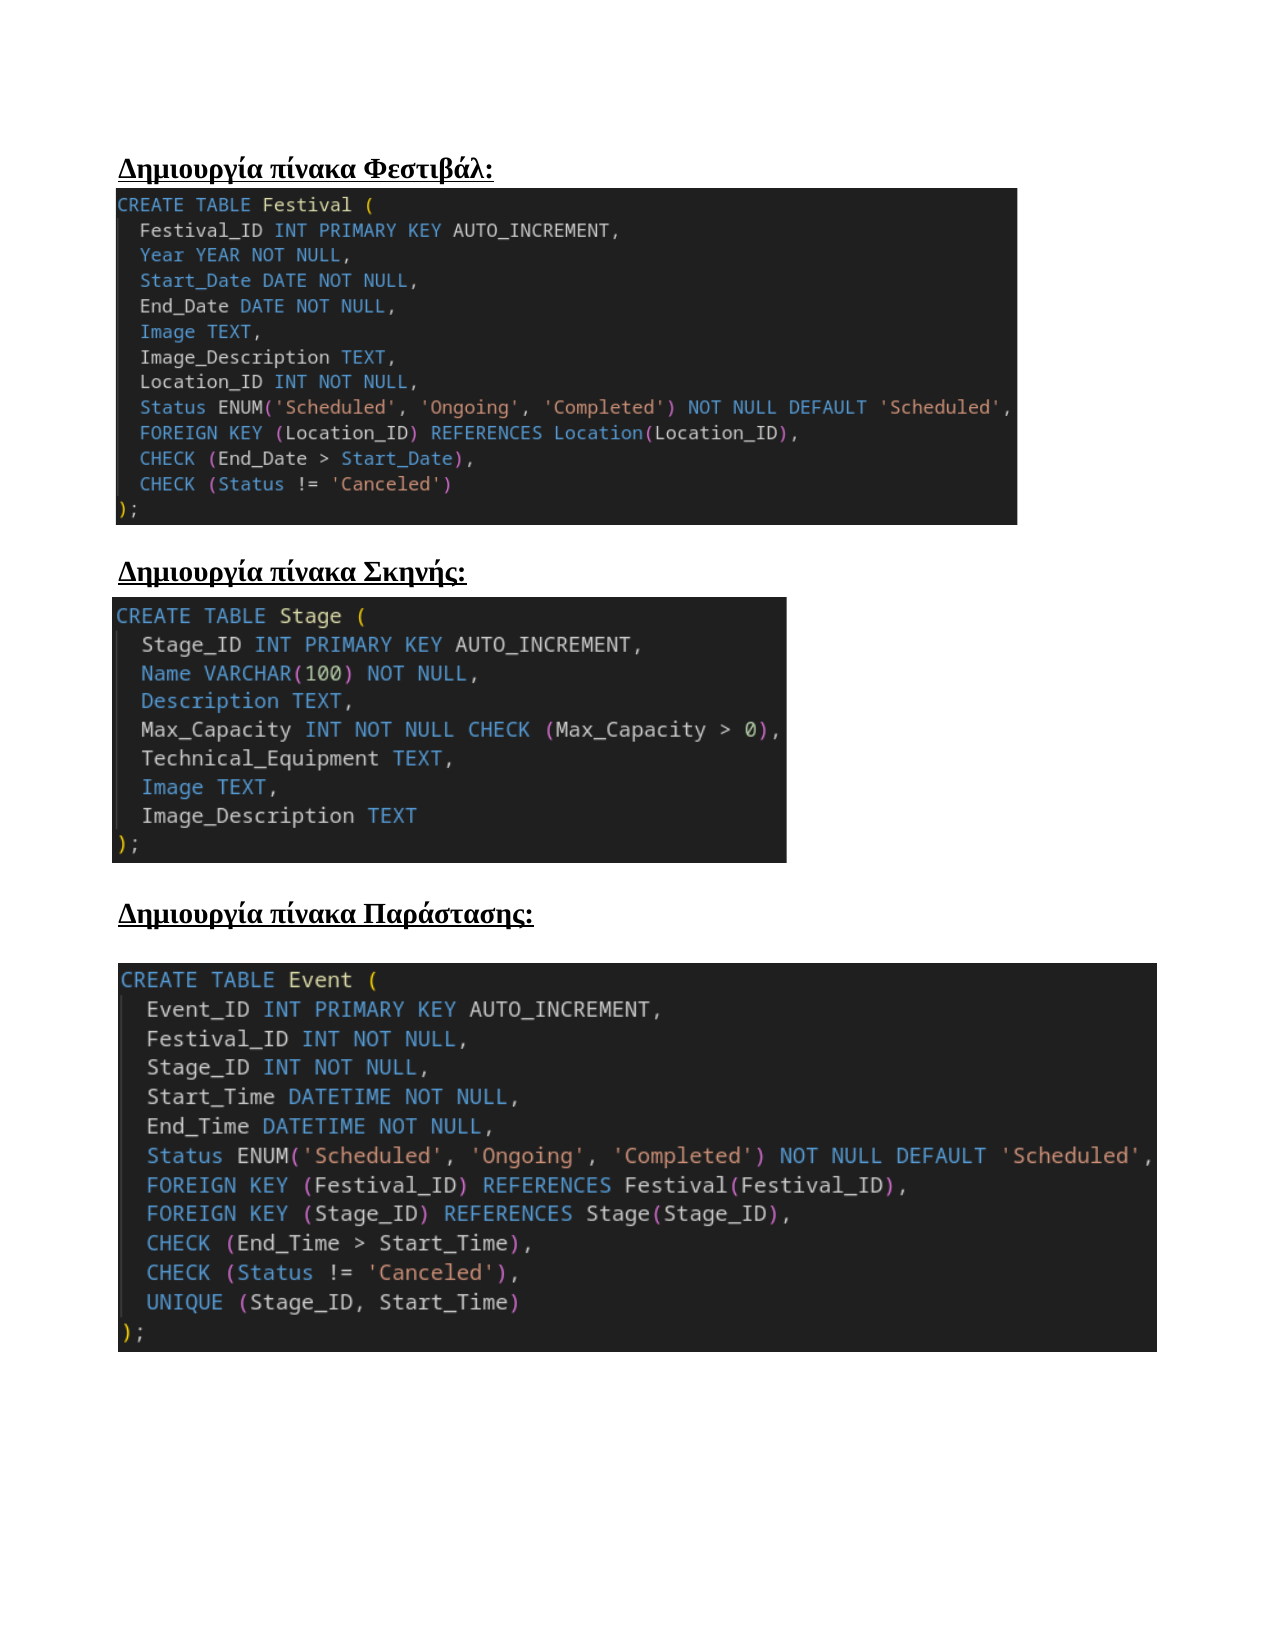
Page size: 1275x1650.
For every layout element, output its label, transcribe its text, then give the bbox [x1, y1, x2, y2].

picture [115, 188, 1018, 525]
text Δημιουργία πίνακα Σκηνής: [118, 554, 1157, 588]
text Δημιουργία πίνακα Παράστασης: [118, 896, 1157, 930]
picture [118, 963, 1157, 1352]
text Δημιουργία πίνακα Φεστιβάλ: [118, 152, 1157, 185]
picture [112, 597, 787, 863]
